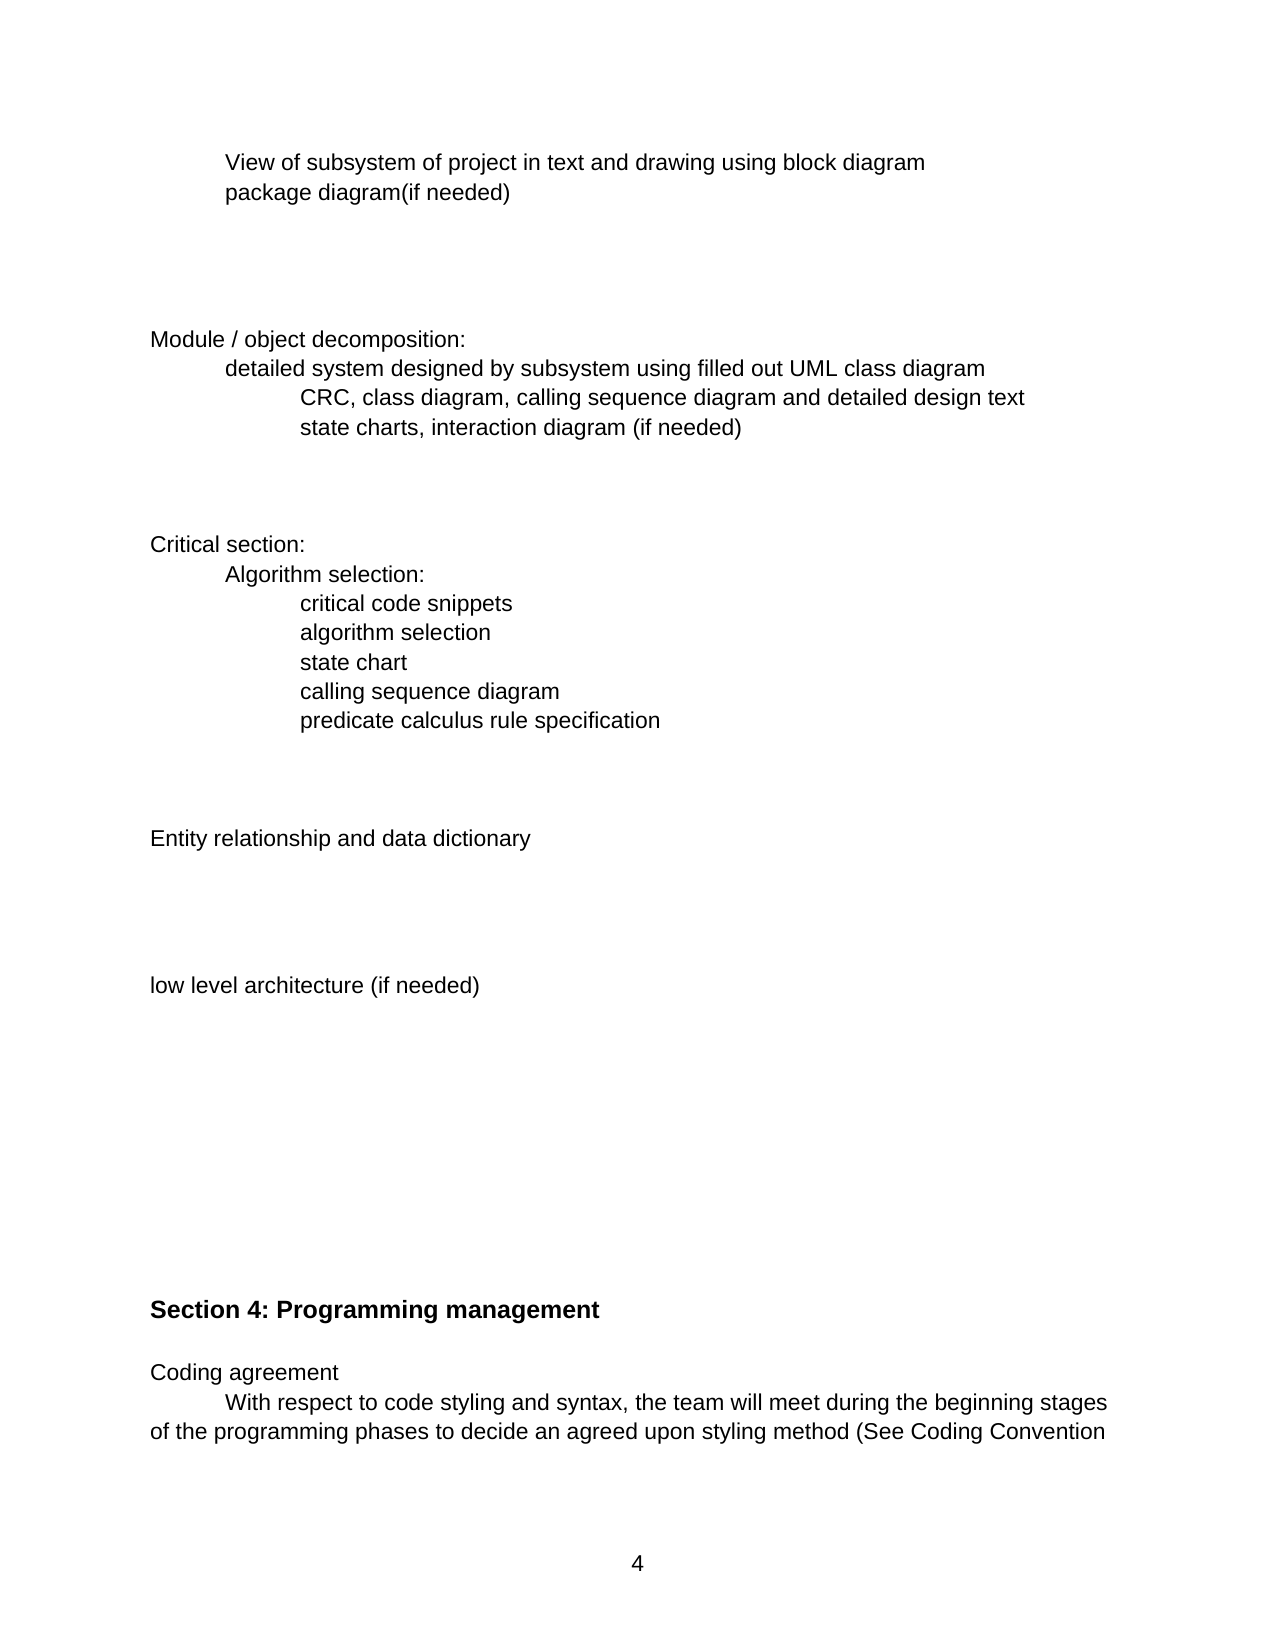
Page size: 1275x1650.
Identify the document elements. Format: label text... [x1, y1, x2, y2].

text critical code snippets [225, 591, 1125, 616]
text View of subsystem of project in text and drawing using block diagram [150, 150, 1125, 176]
text low level architecture (if needed) [150, 972, 1125, 998]
text detailed system designed by subsystem using filled out UML class diagram [150, 356, 1125, 381]
text Coding agreement [150, 1360, 1125, 1385]
text package diagram(if needed) [150, 179, 1125, 205]
text state chart [225, 649, 1125, 675]
text CRC, class diagram, calling sequence diagram and detailed design text [150, 385, 1125, 411]
text state charts, interaction diagram (if needed) [150, 414, 1125, 440]
text Algorithm selection: [150, 561, 1125, 587]
text calling sequence diagram [225, 679, 1125, 704]
text predicate calculus rule specification [225, 708, 1125, 734]
text algorithm selection [225, 620, 1125, 646]
text Critical section: [150, 532, 1125, 557]
text Section 4: Programming management [150, 1296, 1125, 1323]
text With respect to code styling and syntax, the team will meet during the beginning stages of the programming phases to decide an agreed upon styling method (See Coding Convention [150, 1389, 1125, 1444]
text Entity relationship and data dictionary [150, 826, 1125, 851]
text Module / object decomposition: [150, 326, 1125, 352]
